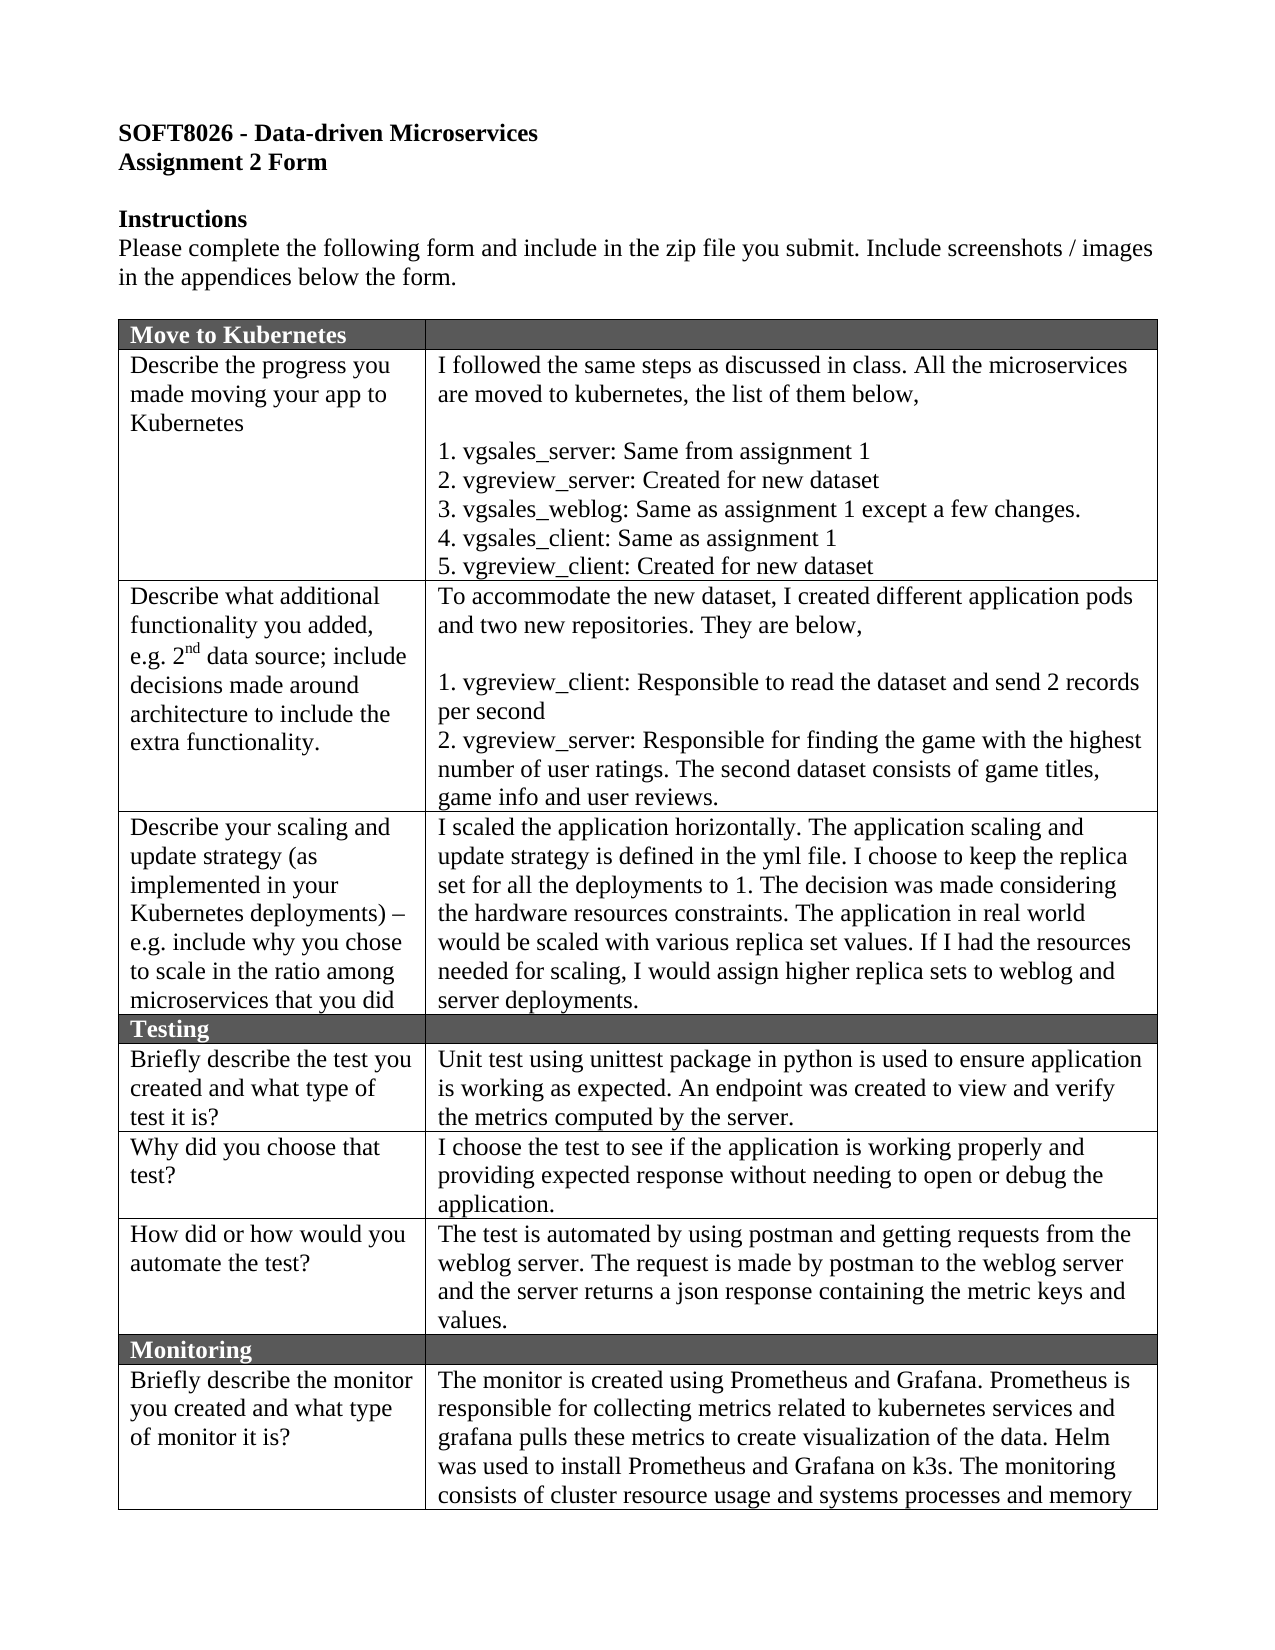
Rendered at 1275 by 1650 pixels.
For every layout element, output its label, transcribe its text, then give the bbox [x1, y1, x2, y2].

table_cell The test is automated by using postman and getting requests from the weblog server. The request is made by postman to the weblog server and the server returns a json response containing the metric keys and values. [426, 1219, 1157, 1334]
table_cell Briefly describe the test you created and what type of test it is? [119, 1044, 425, 1131]
table_cell Describe your scaling and update strategy (as implemented in your Kubernetes deployments) – e.g. include why you chose to scale in the ratio among microservices that you did [119, 812, 425, 1013]
table_cell I choose the test to see if the application is working properly and providing expected response without needing to open or debug the application. [426, 1132, 1157, 1218]
table_cell Describe the progress you made moving your app to Kubernetes [119, 350, 425, 580]
table_cell How did or how would you automate the test? [119, 1219, 425, 1334]
text Assignment 2 Form [118, 147, 1157, 176]
table_cell I scaled the application horizontally. The application scaling and update strategy is defined in the yml file. I choose to keep the replica set for all the deployments to 1. The decision was made considering the hardware resources constraints. The application in real world would be scaled with various replica set values. If I had the resources needed for scaling, I would assign higher replica sets to weblog and server deployments. [426, 812, 1157, 1013]
table_cell Briefly describe the monitor you created and what type of monitor it is? [119, 1365, 425, 1508]
table_cell Unit test using unittest package in python is used to ensure application is working as expected. An endpoint was created to view and verify the metrics computed by the server. [426, 1044, 1157, 1131]
table_cell [426, 1335, 1157, 1364]
table_header [426, 320, 1157, 349]
table_cell [426, 1015, 1157, 1043]
table_header Move to Kubernetes [119, 320, 425, 349]
table_cell Describe what additional functionality you added, e.g. 2nd data source; include decisions made around architecture to include the extra functionality. [119, 581, 425, 811]
table_cell Testing [119, 1015, 425, 1043]
text SOFT8026 - Data-driven Microservices [118, 118, 1157, 147]
table_cell The monitor is created using Prometheus and Grafana. Prometheus is responsible for collecting metrics related to kubernetes services and grafana pulls these metrics to create visualization of the data. Helm was used to install Prometheus and Grafana on k3s. The monitoring consists of cluster resource usage and systems processes and memory [426, 1365, 1157, 1508]
table_cell To accommodate the new dataset, I created different application pods and two new repositories. They are below, 1. vgreview_client: Responsible to read the dataset and send 2 records per second 2. vgreview_server: Responsible for finding the game with the highest number of user ratings. The second dataset consists of game titles, game info and user reviews. [426, 581, 1157, 811]
text Please complete the following form and include in the zip file you submit. Include screenshots / images in the appendices below the form. [118, 233, 1157, 291]
table_cell Why did you choose that test? [119, 1132, 425, 1218]
table_cell Monitoring [119, 1335, 425, 1364]
text Instructions [118, 204, 1157, 233]
table_cell I followed the same steps as discussed in class. All the microservices are moved to kubernetes, the list of them below, 1. vgsales_server: Same from assignment 1 2. vgreview_server: Created for new dataset 3. vgsales_weblog: Same as assignment 1 except a few changes. 4. vgsales_client: Same as assignment 1 5. vgreview_client: Created for new dataset [426, 350, 1157, 580]
